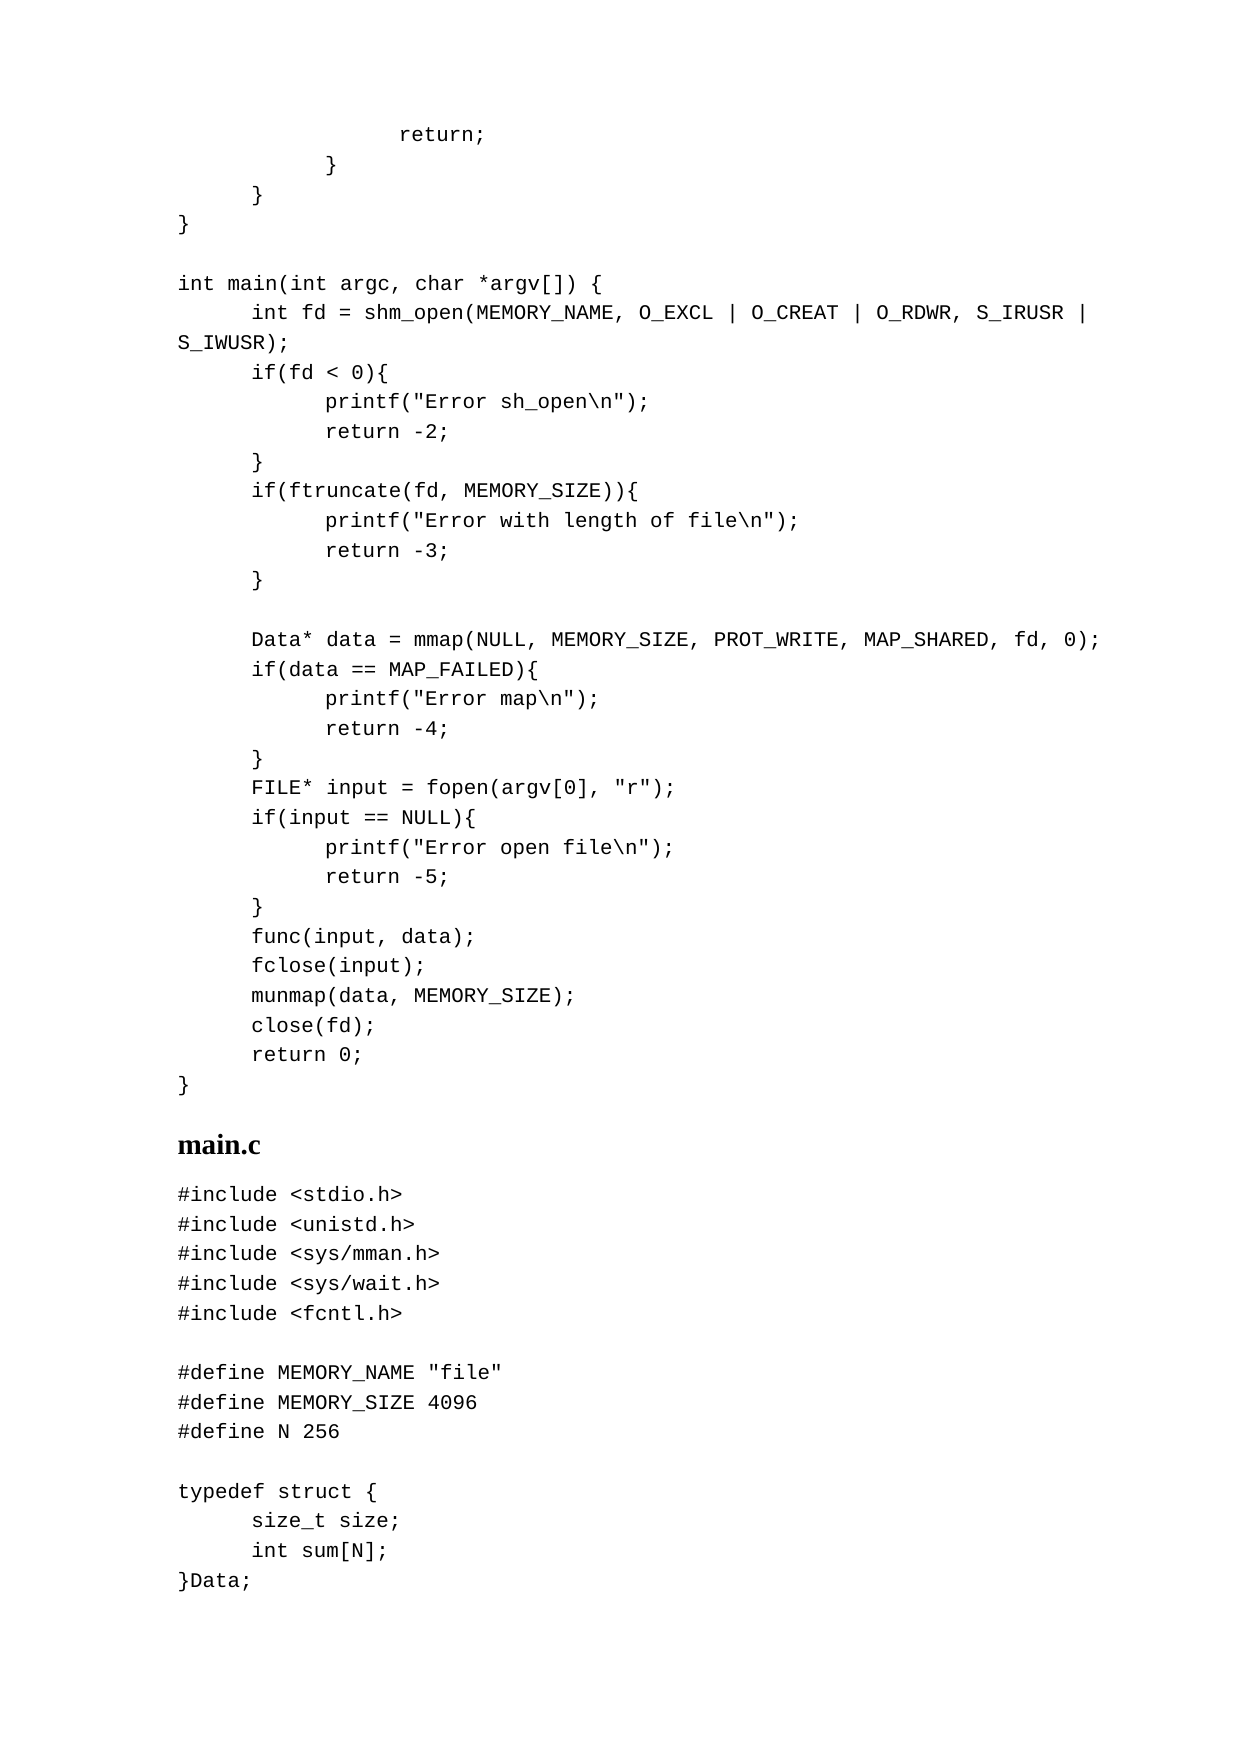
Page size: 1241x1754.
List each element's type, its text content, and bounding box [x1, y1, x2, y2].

text close(fd); [177, 1009, 1152, 1038]
text } [177, 890, 1152, 920]
text #define MEMORY_NAME "file" [177, 1356, 1152, 1386]
text fclose(input); [177, 949, 1152, 979]
text FILE* input = fopen(argv[0], "r"); [177, 771, 1152, 801]
text return -3; [177, 534, 1152, 563]
text if(data == MAP_FAILED){ [177, 652, 1152, 682]
text #define N 256 [177, 1415, 1152, 1445]
text if(ftruncate(fd, MEMORY_SIZE)){ [177, 474, 1152, 504]
text main.c [177, 1127, 1152, 1161]
text func(input, data); [177, 920, 1152, 949]
text Data* data = mmap(NULL, MEMORY_SIZE, PROT_WRITE, MAP_SHARED, fd, 0); [177, 623, 1152, 652]
text } [177, 1068, 1152, 1098]
text return; [177, 118, 1152, 148]
text printf("Error map\n"); [177, 682, 1152, 712]
text #include <stdio.h> [177, 1178, 1152, 1207]
text return -2; [177, 415, 1152, 445]
text } [177, 445, 1152, 474]
text #include <fcntl.h> [177, 1297, 1152, 1326]
text #include <sys/wait.h> [177, 1267, 1152, 1297]
text } [177, 177, 1152, 207]
text } [177, 742, 1152, 771]
text int fd = shm_open(MEMORY_NAME, O_EXCL | O_CREAT | O_RDWR, S_IRUSR | S_IWUSR); [177, 296, 1152, 356]
text munmap(data, MEMORY_SIZE); [177, 979, 1152, 1009]
text typedef struct { [177, 1475, 1152, 1504]
text if(fd < 0){ [177, 356, 1152, 385]
text return -5; [177, 860, 1152, 890]
text size_t size; [177, 1504, 1152, 1534]
text #define MEMORY_SIZE 4096 [177, 1386, 1152, 1415]
text } [177, 148, 1152, 177]
text } [177, 563, 1152, 593]
text return -4; [177, 712, 1152, 742]
text } [177, 207, 1152, 237]
text int main(int argc, char *argv[]) { [177, 267, 1152, 296]
text }Data; [177, 1564, 1152, 1593]
text if(input == NULL){ [177, 801, 1152, 831]
text return 0; [177, 1038, 1152, 1068]
text printf("Error open file\n"); [177, 831, 1152, 860]
text printf("Error with length of file\n"); [177, 504, 1152, 534]
text int sum[N]; [177, 1534, 1152, 1564]
text #include <sys/mman.h> [177, 1237, 1152, 1267]
text printf("Error sh_open\n"); [177, 385, 1152, 415]
text #include <unistd.h> [177, 1207, 1152, 1237]
